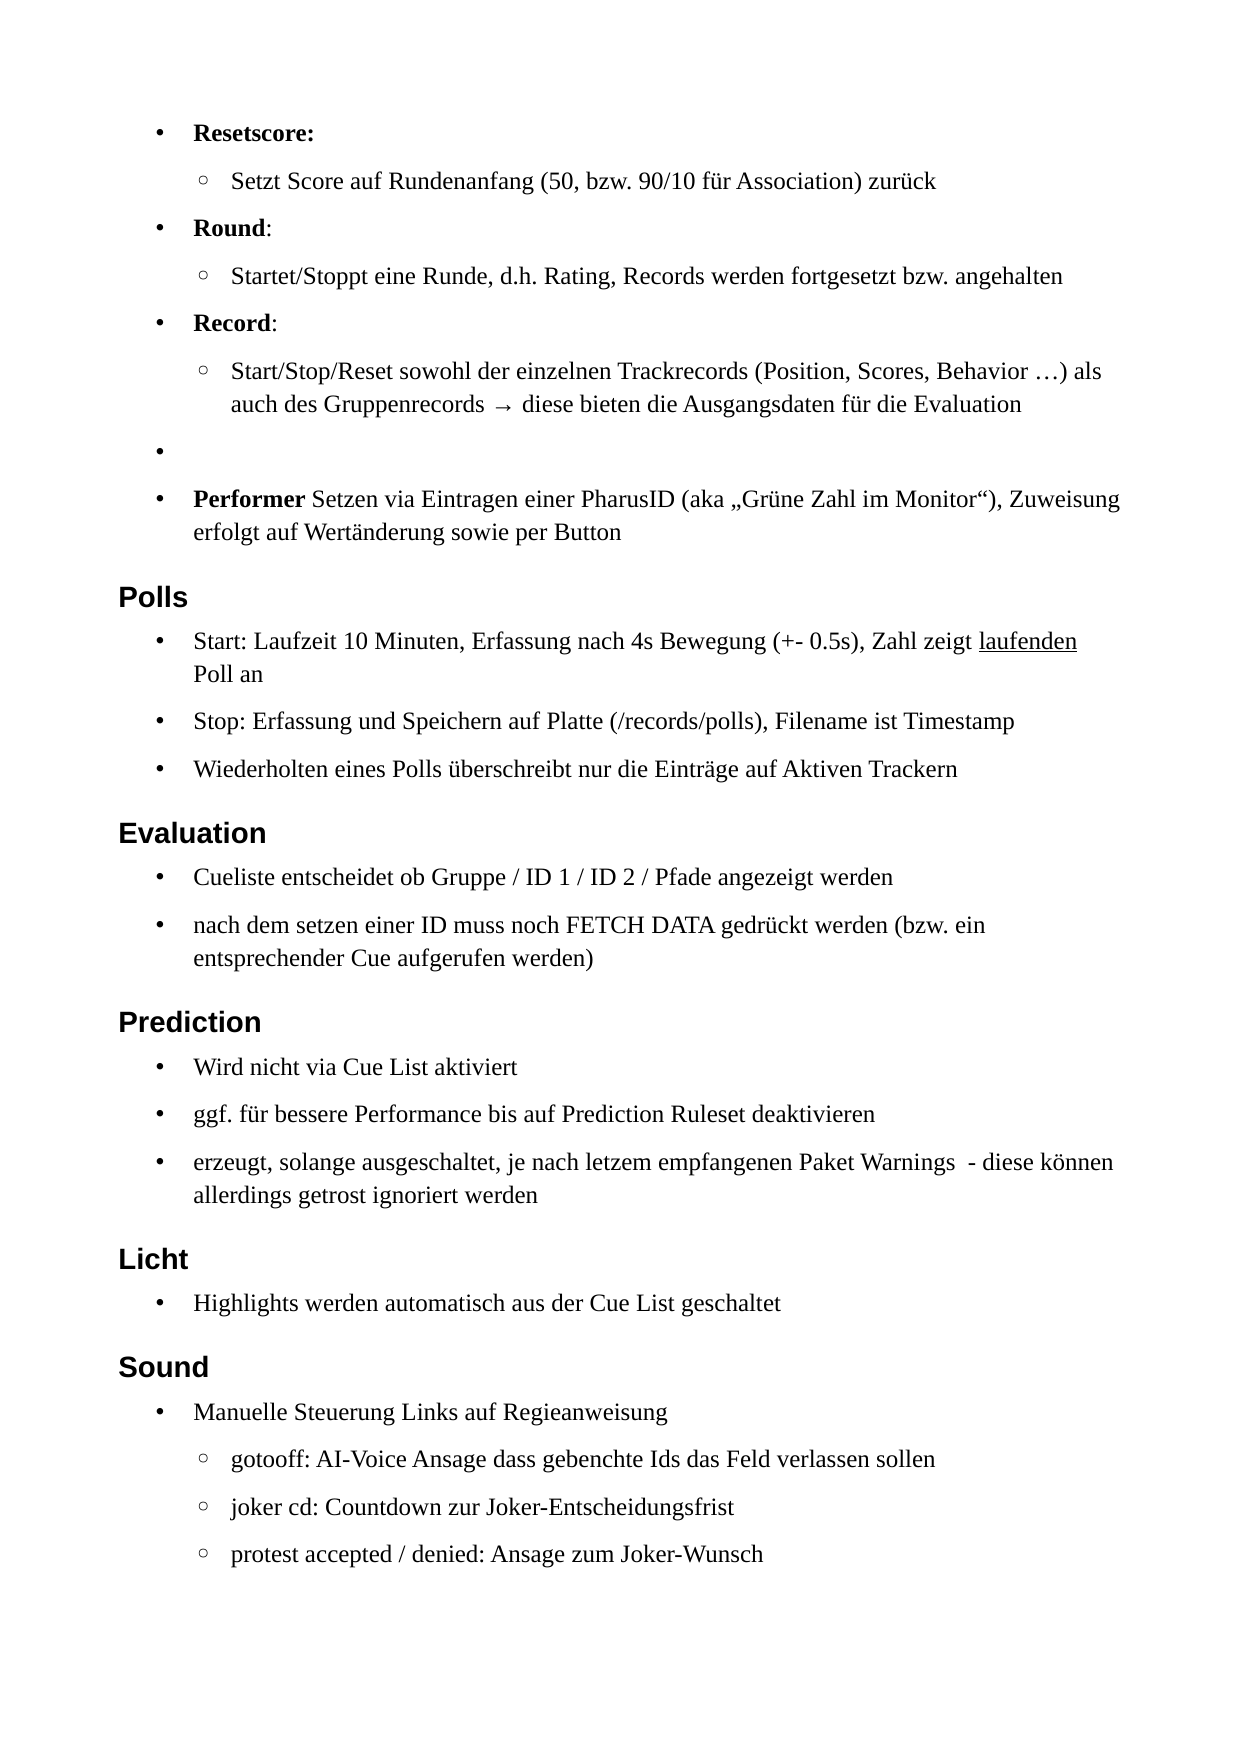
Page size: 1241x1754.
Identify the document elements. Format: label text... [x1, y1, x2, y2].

subtitle Evaluation [118, 816, 1122, 850]
list gotooff: AI-Voice Ansage dass gebenchte Ids das Feld verlassen sollen [193, 1444, 1122, 1473]
list protest accepted / denied: Ansage zum Joker-Wunsch [193, 1539, 1122, 1568]
list joker cd: Countdown zur Joker-Entscheidungsfrist [193, 1492, 1122, 1521]
list ggf. für bessere Performance bis auf Prediction Ruleset deaktivieren [156, 1099, 1122, 1128]
subtitle Prediction [118, 1005, 1122, 1039]
list Stop: Erfassung und Speichern auf Platte (/records/polls), Filename ist Timestamp [156, 706, 1122, 735]
list Startet/Stoppt eine Runde, d.h. Rating, Records werden fortgesetzt bzw. angehalten [193, 261, 1122, 290]
list Start: Laufzeit 10 Minuten, Erfassung nach 4s Bewegung (+- 0.5s), Zahl zeigt laufenden Poll an [156, 626, 1122, 688]
subtitle Sound [118, 1350, 1122, 1384]
list Start/Stop/Reset sowohl der einzelnen Trackrecords (Position, Scores, Behavior …) als auch des Gruppenrecords → diese bieten die Ausgangsdaten für die Evaluation [193, 356, 1122, 418]
list Resetscore: [156, 118, 1122, 147]
list nach dem setzen einer ID muss noch FETCH DATA gedrückt werden (bzw. ein entsprechender Cue aufgerufen werden) [156, 910, 1122, 972]
list Manuelle Steuerung Links auf Regieanweisung [156, 1397, 1122, 1425]
list erzeugt, solange ausgeschaltet, je nach letzem empfangenen Paket Warnings - diese können allerdings getrost ignoriert werden [156, 1147, 1122, 1208]
list Wird nicht via Cue List aktiviert [156, 1052, 1122, 1080]
list Round: [156, 213, 1122, 242]
list Setzt Score auf Rundenanfang (50, bzw. 90/10 für Association) zurück [193, 166, 1122, 194]
subtitle Polls [118, 579, 1122, 613]
list Wiederholten eines Polls überschreibt nur die Einträge auf Aktiven Trackern [156, 754, 1122, 783]
subtitle Licht [118, 1242, 1122, 1276]
list Cueliste entscheidet ob Gruppe / ID 1 / ID 2 / Pfade angezeigt werden [156, 862, 1122, 891]
list Performer Setzen via Eintragen einer PharusID (aka „Grüne Zahl im Monitor“), Zuweisung erfolgt auf Wertänderung sowie per Button [156, 484, 1122, 546]
list Record: [156, 308, 1122, 337]
list Highlights werden automatisch aus der Cue List geschaltet [156, 1288, 1122, 1317]
